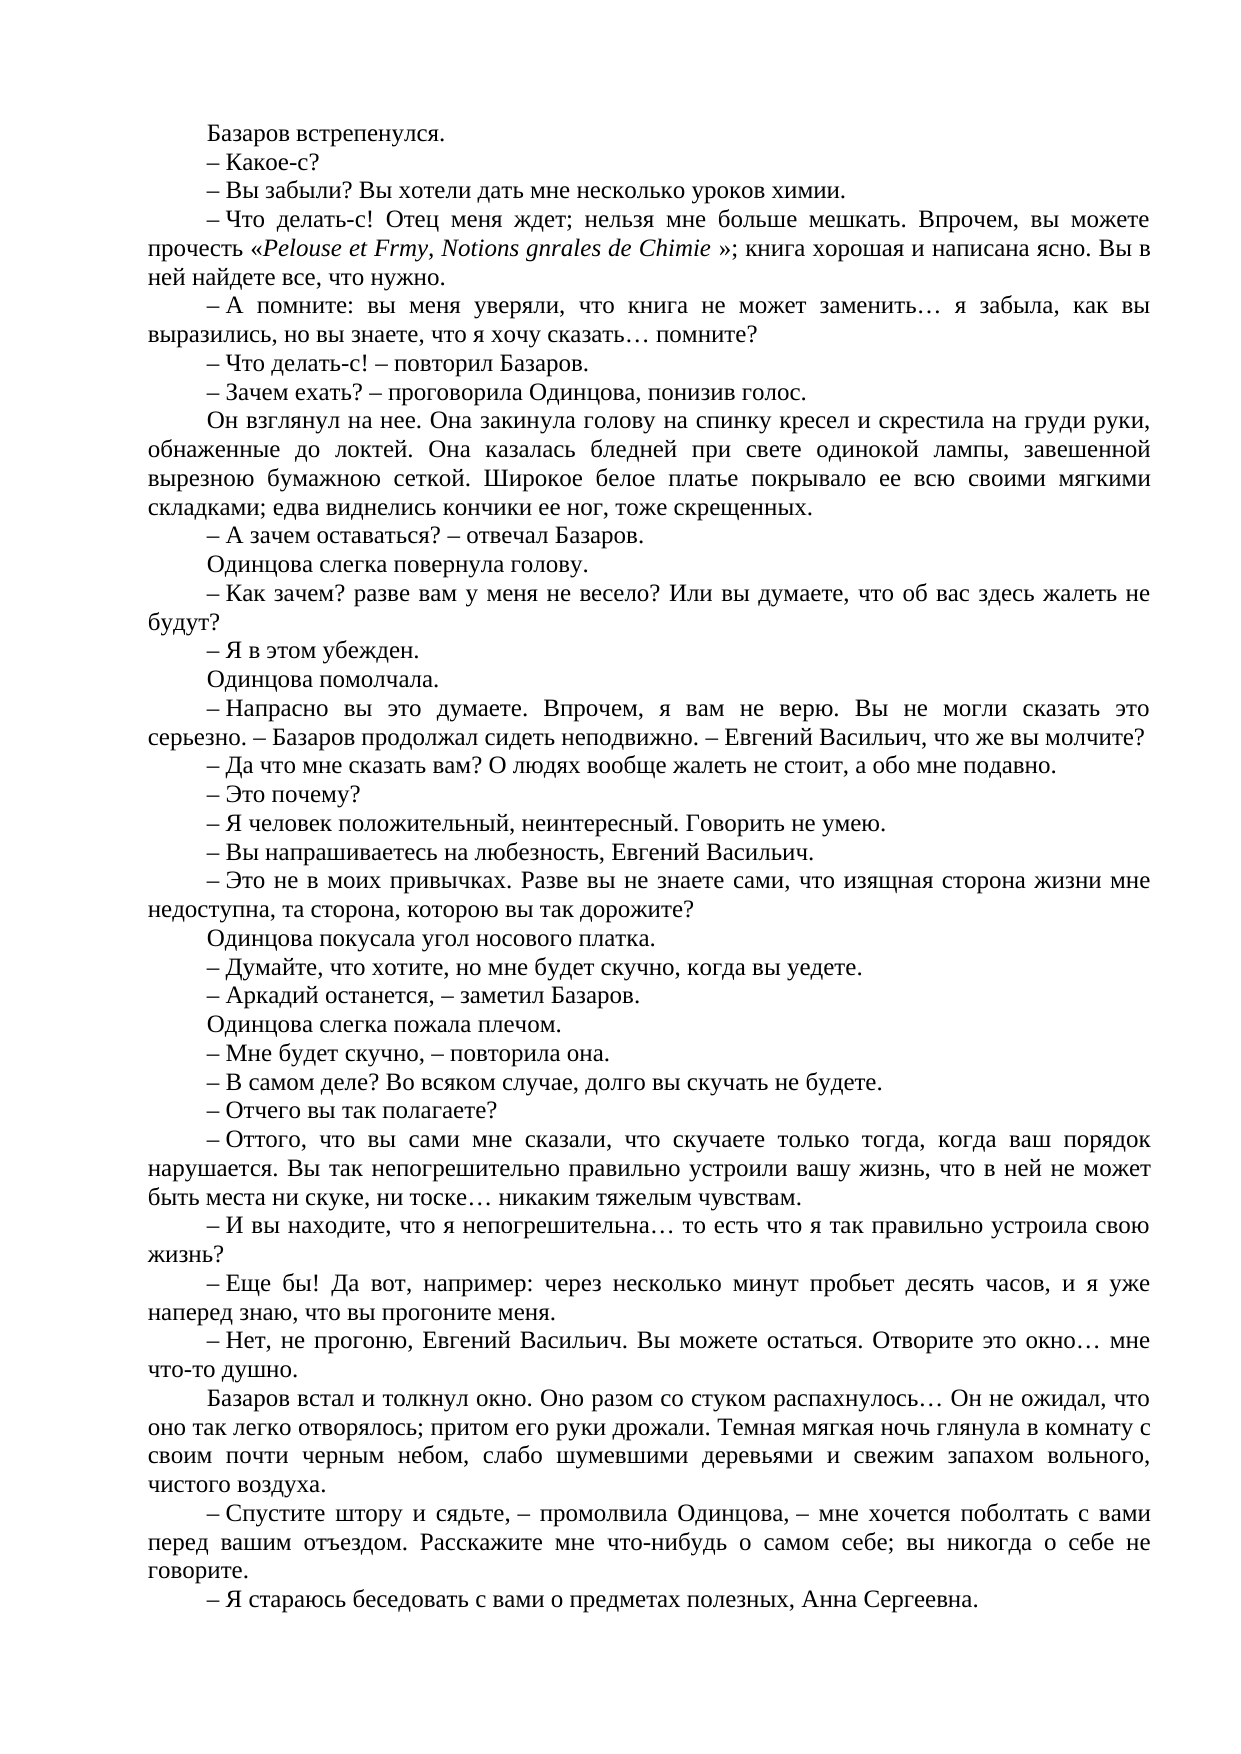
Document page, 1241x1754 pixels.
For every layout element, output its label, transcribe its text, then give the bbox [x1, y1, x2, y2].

text – Отчего вы так полагаете? [148, 1096, 1152, 1124]
text – Нет, не прогоню, Евгений Васильич. Вы можете остаться. Отворите это окно… мне что-то душно. [148, 1326, 1152, 1383]
text – Напрасно вы это думаете. Впрочем, я вам не верю. Вы не могли сказать это серьезно. – Базаров продолжал сидеть неподвижно. – Евгений Васильич, что же вы молчите? [148, 693, 1152, 751]
text – Это не в моих привычках. Разве вы не знаете сами, что изящная сторона жизни мне недоступна, та сторона, которою вы так дорожите? [148, 866, 1152, 923]
text Одинцова слегка повернула голову. [148, 549, 1152, 578]
text – Да что мне сказать вам? О людях вообще жалеть не стоит, а обо мне подавно. [148, 751, 1152, 779]
text – Еще бы! Да вот, например: через несколько минут пробьет десять часов, и я уже наперед знаю, что вы прогоните меня. [148, 1268, 1152, 1326]
text – И вы находите, что я непогрешительна… то есть что я так правильно устроила свою жизнь? [148, 1211, 1152, 1268]
text – Вы напрашиваетесь на любезность, Евгений Васильич. [148, 837, 1152, 866]
text Одинцова слегка пожала плечом. [148, 1009, 1152, 1038]
text – Что делать-с! – повторил Базаров. [148, 348, 1152, 377]
text – Какое-с? [148, 147, 1152, 176]
text – Аркадий останется, – заметил Базаров. [148, 981, 1152, 1009]
text – Думайте, что хотите, но мне будет скучно, когда вы уедете. [148, 952, 1152, 981]
text – Вы забыли? Вы хотели дать мне несколько уроков химии. [148, 176, 1152, 204]
text Он взглянул на нее. Она закинула голову на спинку кресел и скрестила на груди руки, обнаженные до локтей. Она казалась бледней при свете одинокой лампы, завешенной вырезною бумажною сеткой. Широкое белое платье покрывало ее всю своими мягкими складками; едва виднелись кончики ее ног, тоже скрещенных. [148, 406, 1152, 521]
text – А зачем оставаться? – отвечал Базаров. [148, 521, 1152, 549]
text – Я в этом убежден. [148, 636, 1152, 664]
text – В самом деле? Во всяком случае, долго вы скучать не будете. [148, 1067, 1152, 1096]
text – Что делать-с! Отец меня ждет; нельзя мне больше мешкать. Впрочем, вы можете прочесть «Pelouse et Frmy, Notions gnrales de Chimie »; книга хорошая и написана ясно. Вы в ней найдете все, что нужно. [148, 204, 1152, 291]
text – А помните: вы меня уверяли, что книга не может заменить… я забыла, как вы выразились, но вы знаете, что я хочу сказать… помните? [148, 291, 1152, 348]
text – Я стараюсь беседовать с вами о предметах полезных, Анна Сергеевна. [148, 1584, 1152, 1613]
text – Как зачем? разве вам у меня не весело? Или вы думаете, что об вас здесь жалеть не будут? [148, 578, 1152, 636]
text Базаров встрепенулся. [148, 118, 1152, 147]
text – Я человек положительный, неинтересный. Говорить не умею. [148, 808, 1152, 837]
text – Спустите штору и сядьте, – промолвила Одинцова, – мне хочется поболтать с вами перед вашим отъездом. Расскажите мне что-нибудь о самом себе; вы никогда о себе не говорите. [148, 1498, 1152, 1584]
text – Это почему? [148, 779, 1152, 808]
text – Зачем ехать? – проговорила Одинцова, понизив голос. [148, 377, 1152, 406]
text Одинцова покусала угол носового платка. [148, 923, 1152, 952]
text – Мне будет скучно, – повторила она. [148, 1038, 1152, 1067]
text Базаров встал и толкнул окно. Оно разом со стуком распахнулось… Он не ожидал, что оно так легко отворялось; притом его руки дрожали. Темная мягкая ночь глянула в комнату с своим почти черным небом, слабо шумевшими деревьями и свежим запахом вольного, чистого воздуха. [148, 1383, 1152, 1498]
text Одинцова помолчала. [148, 664, 1152, 693]
text – Оттого, что вы сами мне сказали, что скучаете только тогда, когда ваш порядок нарушается. Вы так непогрешительно правильно устроили вашу жизнь, что в ней не может быть места ни скуке, ни тоске… никаким тяжелым чувствам. [148, 1124, 1152, 1211]
